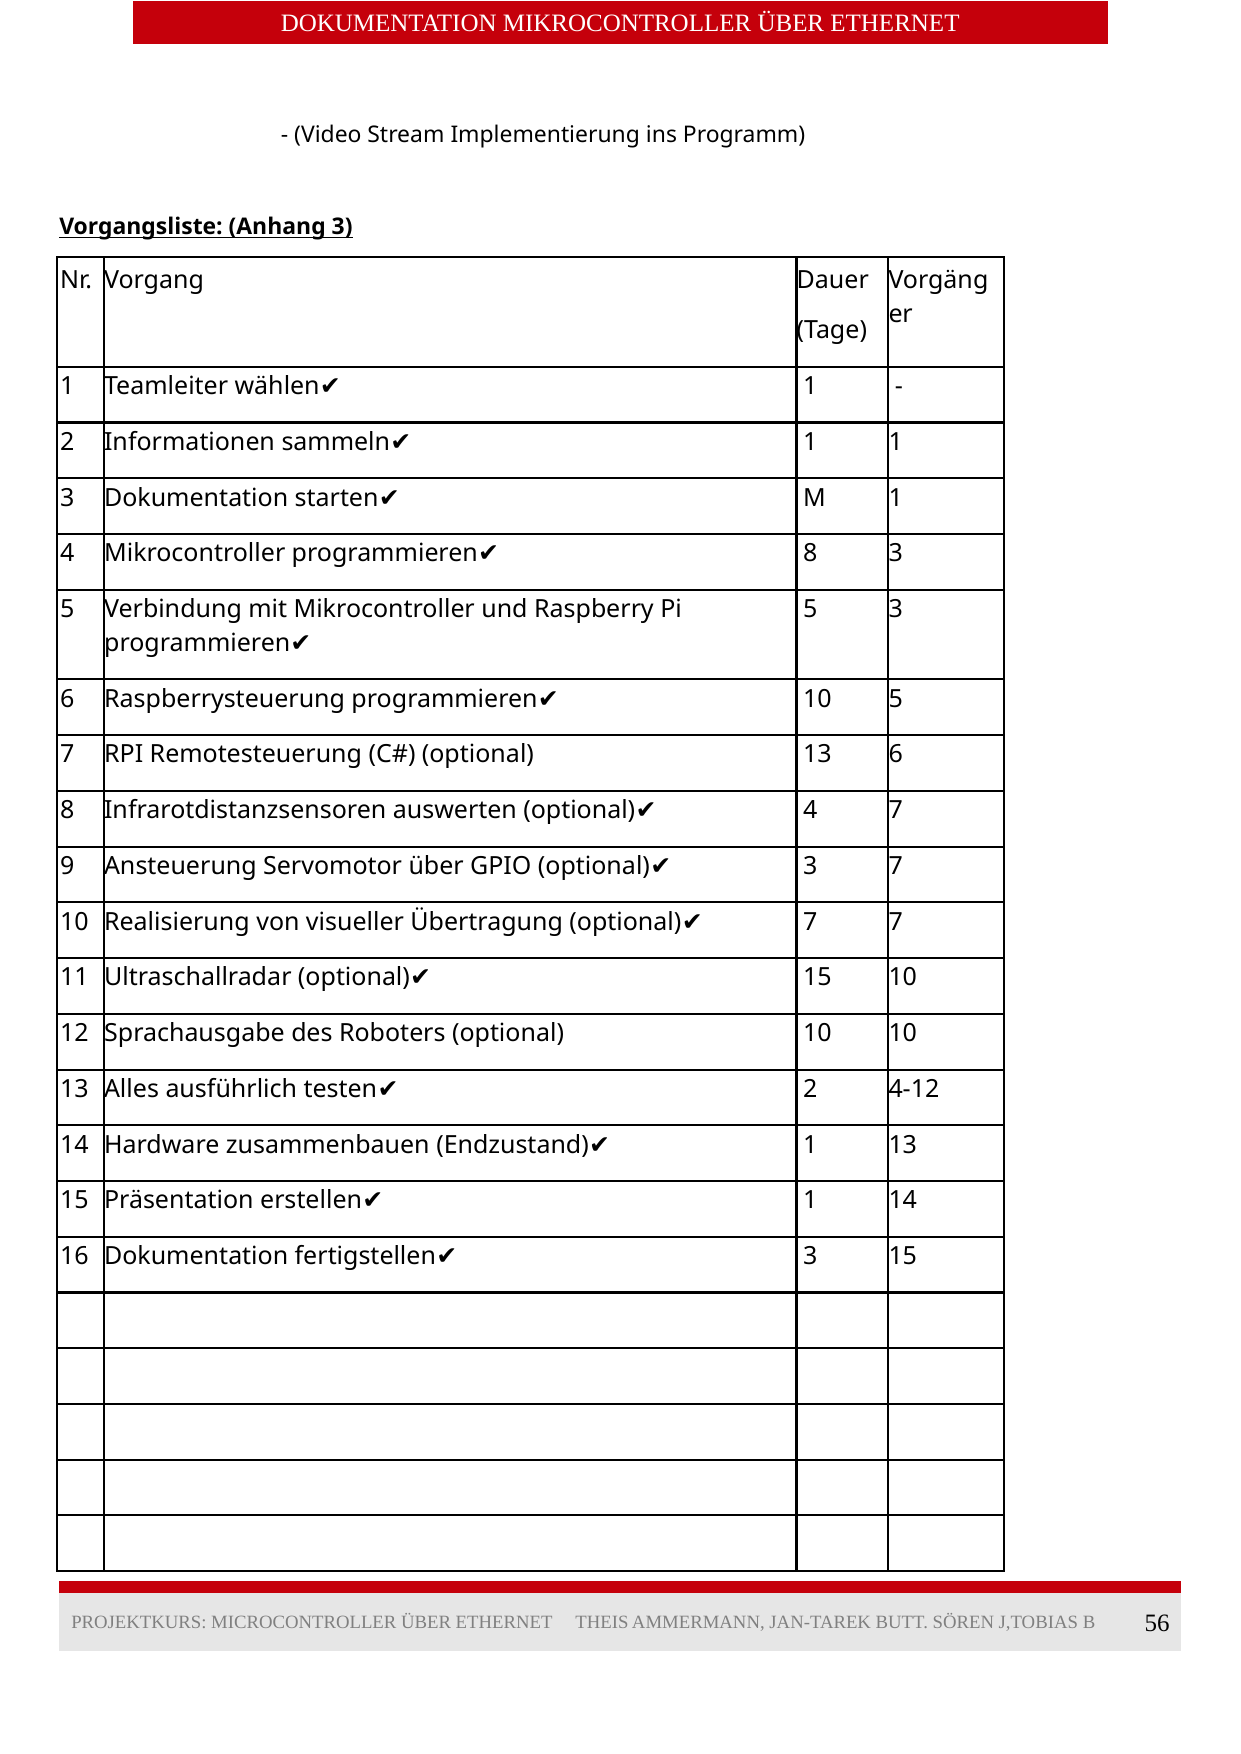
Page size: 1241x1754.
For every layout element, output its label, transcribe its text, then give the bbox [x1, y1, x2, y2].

table_cell Hardware zusammenbauen (Endzustand)✔ [105, 1126, 795, 1180]
table_cell 3 [798, 1238, 887, 1291]
table_cell [105, 1516, 795, 1570]
table_cell 7 [889, 903, 1003, 957]
table_cell Realisierung von visueller Übertragung (optional)✔ [105, 903, 795, 957]
table_cell RPI Remotesteuerung (C#) (optional) [105, 736, 795, 790]
table_cell [889, 1516, 1003, 1570]
table_header Vorgänger [889, 258, 1003, 366]
table_cell Teamleiter wählen✔ [105, 368, 795, 421]
table_cell [798, 1516, 887, 1570]
table_cell Dokumentation fertigstellen✔ [105, 1238, 795, 1291]
table_cell 15 [58, 1182, 103, 1236]
table_cell Alles ausführlich testen✔ [105, 1071, 795, 1124]
text Vorgangsliste: (Anhang 3) [59, 210, 1181, 241]
table_cell [889, 1461, 1003, 1514]
table_cell 10 [889, 959, 1003, 1013]
table_cell 2 [58, 424, 103, 477]
table_cell 1 [889, 479, 1003, 533]
table_cell 10 [798, 1015, 887, 1068]
table_cell Ansteuerung Servomotor über GPIO (optional)✔ [105, 848, 795, 901]
table_cell 14 [889, 1182, 1003, 1236]
table_cell M [798, 479, 887, 533]
table_cell 9 [58, 848, 103, 901]
table_cell 13 [798, 736, 887, 790]
table_cell 15 [889, 1238, 1003, 1291]
text - (Video Stream Implementierung ins Programm) [281, 118, 1181, 149]
table_cell 4 [798, 792, 887, 846]
table_cell 1 [798, 1126, 887, 1180]
table_cell Infrarotdistanzsensoren auswerten (optional)✔ [105, 792, 795, 846]
table_header Dauer (Tage) [798, 258, 887, 366]
table_cell [105, 1294, 795, 1347]
table_cell [889, 1294, 1003, 1347]
table_cell 10 [798, 680, 887, 734]
table_cell 4 [58, 535, 103, 588]
table_cell 14 [58, 1126, 103, 1180]
table_cell 16 [58, 1238, 103, 1291]
table_cell [58, 1461, 103, 1514]
table_cell 5 [798, 591, 887, 678]
table_cell Präsentation erstellen✔ [105, 1182, 795, 1236]
table_cell [889, 1349, 1003, 1403]
table_cell 3 [798, 848, 887, 901]
table_cell 4-12 [889, 1071, 1003, 1124]
table_cell 6 [889, 736, 1003, 790]
table_cell 7 [58, 736, 103, 790]
table_cell 1 [798, 368, 887, 421]
table_cell [798, 1294, 887, 1347]
table_cell 13 [58, 1071, 103, 1124]
table_cell 3 [889, 535, 1003, 588]
table_cell [105, 1349, 795, 1403]
table_cell [105, 1405, 795, 1458]
table_cell [798, 1349, 887, 1403]
table_cell [58, 1516, 103, 1570]
table_cell 8 [798, 535, 887, 588]
table_cell 5 [58, 591, 103, 678]
table_cell [58, 1405, 103, 1458]
table_cell Dokumentation starten✔ [105, 479, 795, 533]
table_cell 15 [798, 959, 887, 1013]
table_cell 6 [58, 680, 103, 734]
table_cell 10 [889, 1015, 1003, 1068]
table_cell 1 [58, 368, 103, 421]
table_cell 11 [58, 959, 103, 1013]
table_cell 3 [889, 591, 1003, 678]
table_cell 1 [889, 424, 1003, 477]
table_cell [58, 1349, 103, 1403]
table_cell [798, 1461, 887, 1514]
table_cell [889, 1405, 1003, 1458]
table_cell 10 [58, 903, 103, 957]
table_cell Ultraschallradar (optional)✔ [105, 959, 795, 1013]
table_cell 7 [798, 903, 887, 957]
table_cell 2 [798, 1071, 887, 1124]
table_cell 8 [58, 792, 103, 846]
table_cell 12 [58, 1015, 103, 1068]
table_cell [58, 1294, 103, 1347]
table_cell Mikrocontroller programmieren✔ [105, 535, 795, 588]
table_cell Raspberrysteuerung programmieren✔ [105, 680, 795, 734]
table_header Vorgang [105, 258, 795, 366]
table_cell [798, 1405, 887, 1458]
table_cell 5 [889, 680, 1003, 734]
table_cell 7 [889, 848, 1003, 901]
table_cell 3 [58, 479, 103, 533]
table_cell 7 [889, 792, 1003, 846]
table_cell Informationen sammeln✔ [105, 424, 795, 477]
table_cell 1 [798, 424, 887, 477]
table_cell Sprachausgabe des Roboters (optional) [105, 1015, 795, 1068]
table_cell - [889, 368, 1003, 421]
table_cell [105, 1461, 795, 1514]
table_cell 1 [798, 1182, 887, 1236]
table_cell Verbindung mit Mikrocontroller und Raspberry Pi programmieren✔ [105, 591, 795, 678]
table_cell 13 [889, 1126, 1003, 1180]
table_header Nr. [58, 258, 103, 366]
